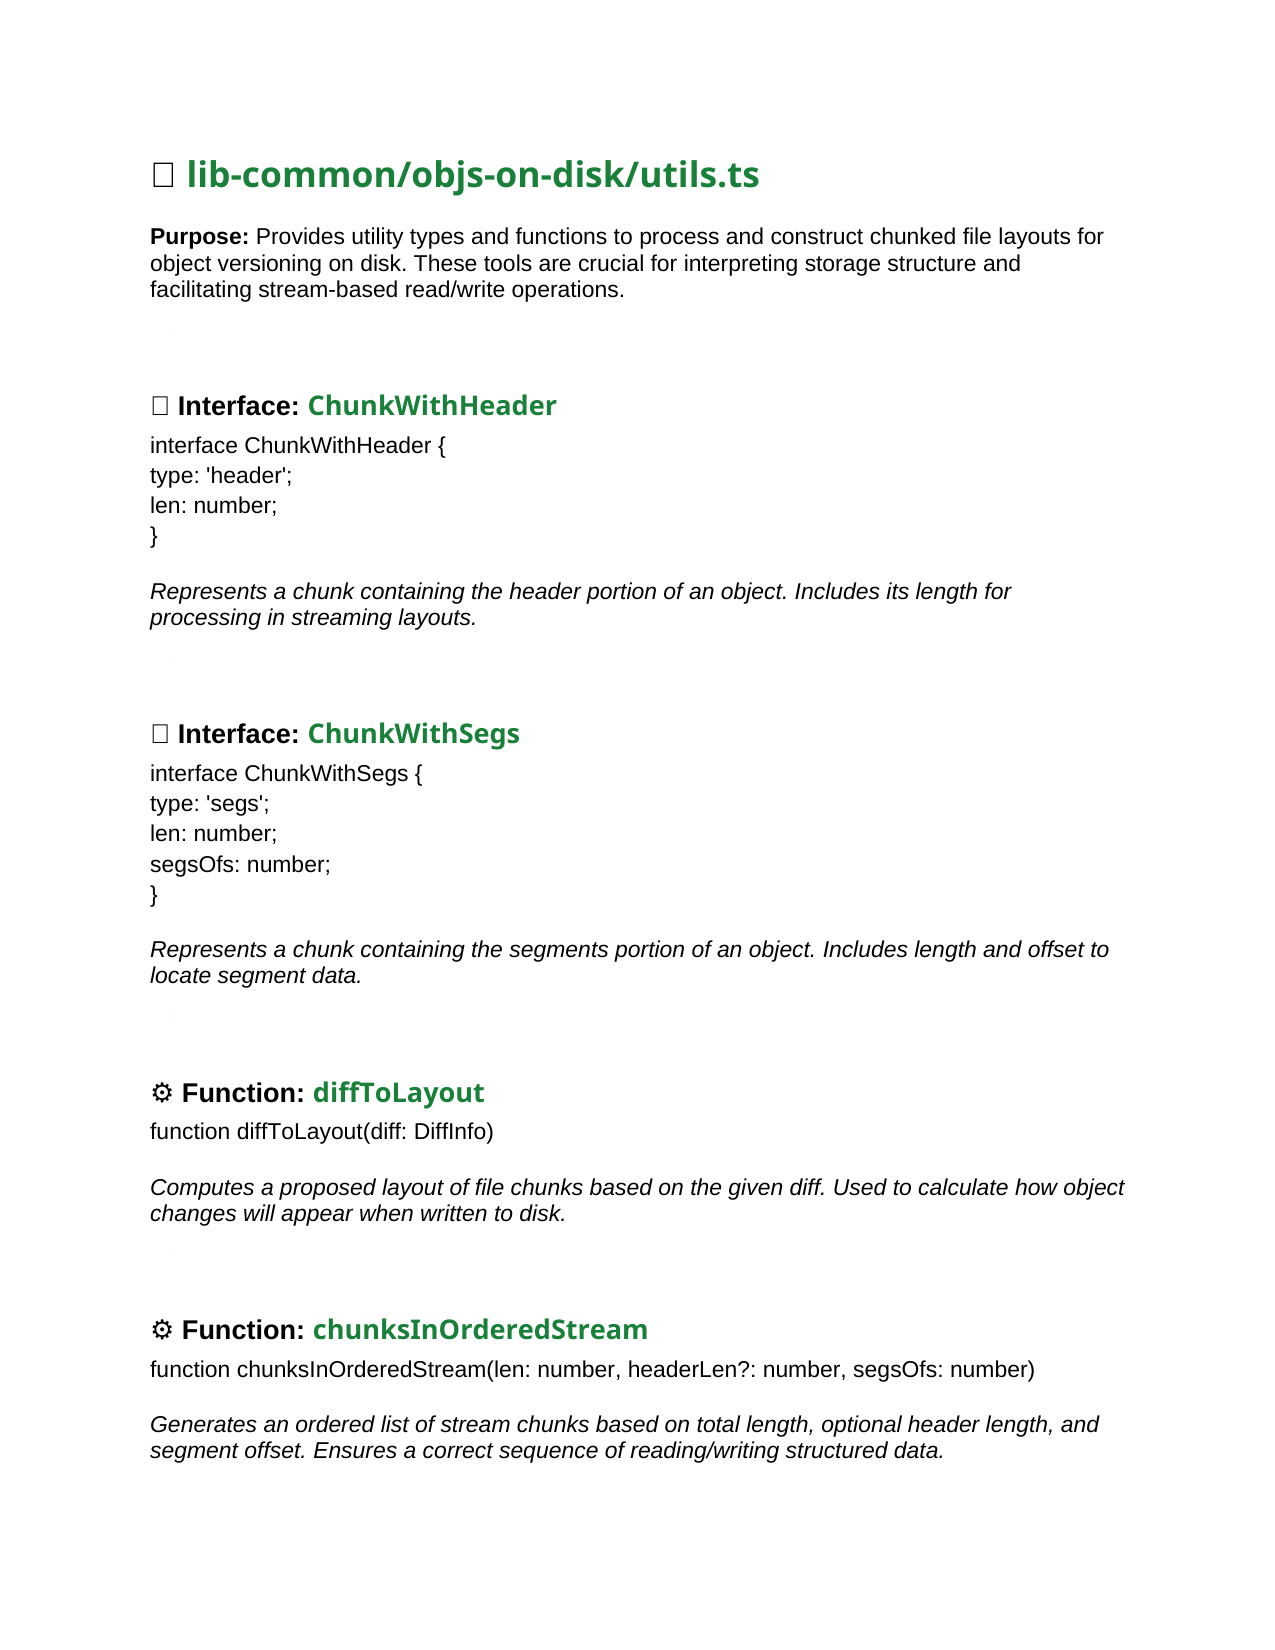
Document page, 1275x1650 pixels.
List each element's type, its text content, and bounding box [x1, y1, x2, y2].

text len: number; [150, 820, 1125, 847]
text function diffToLayout(diff: DiffInfo) [150, 1118, 1125, 1145]
subtitle ⚙️ Function: chunksInOrderedStream [150, 1311, 1125, 1347]
text segsOfs: number; [150, 851, 1125, 877]
text type: 'segs'; [150, 790, 1125, 817]
text type: 'header'; [150, 462, 1125, 488]
text Represents a chunk containing the segments portion of an object. Includes length and offset to locate segment data. [150, 936, 1125, 989]
text Generates an ordered list of stream chunks based on total length, optional header length, and segment offset. Ensures a correct sequence of reading/writing structured data. [150, 1411, 1125, 1464]
text len: number; [150, 492, 1125, 519]
text interface ChunkWithSegs { [150, 760, 1125, 786]
text Purpose: Provides utility types and functions to process and construct chunked file layouts for object versioning on disk. These tools are crucial for interpreting storage structure and facilitating stream-based read/write operations. [150, 223, 1125, 302]
subtitle 📄 lib-common/objs-on-disk/utils.ts [150, 150, 1125, 198]
text function chunksInOrderedStream(len: number, headerLen?: number, segsOfs: number) [150, 1356, 1125, 1382]
subtitle ⚙️ Function: diffToLayout [150, 1073, 1125, 1110]
text Computes a proposed layout of file chunks based on the given diff. Used to calculate how object changes will appear when written to disk. [150, 1173, 1125, 1226]
text } [150, 881, 1125, 907]
text Represents a chunk containing the header portion of an object. Includes its length for processing in streaming layouts. [150, 578, 1125, 630]
text interface ChunkWithHeader { [150, 432, 1125, 458]
subtitle 🧩 Interface: ChunkWithSegs [150, 715, 1125, 752]
text } [150, 522, 1125, 549]
subtitle 🧩 Interface: ChunkWithHeader [150, 387, 1125, 423]
